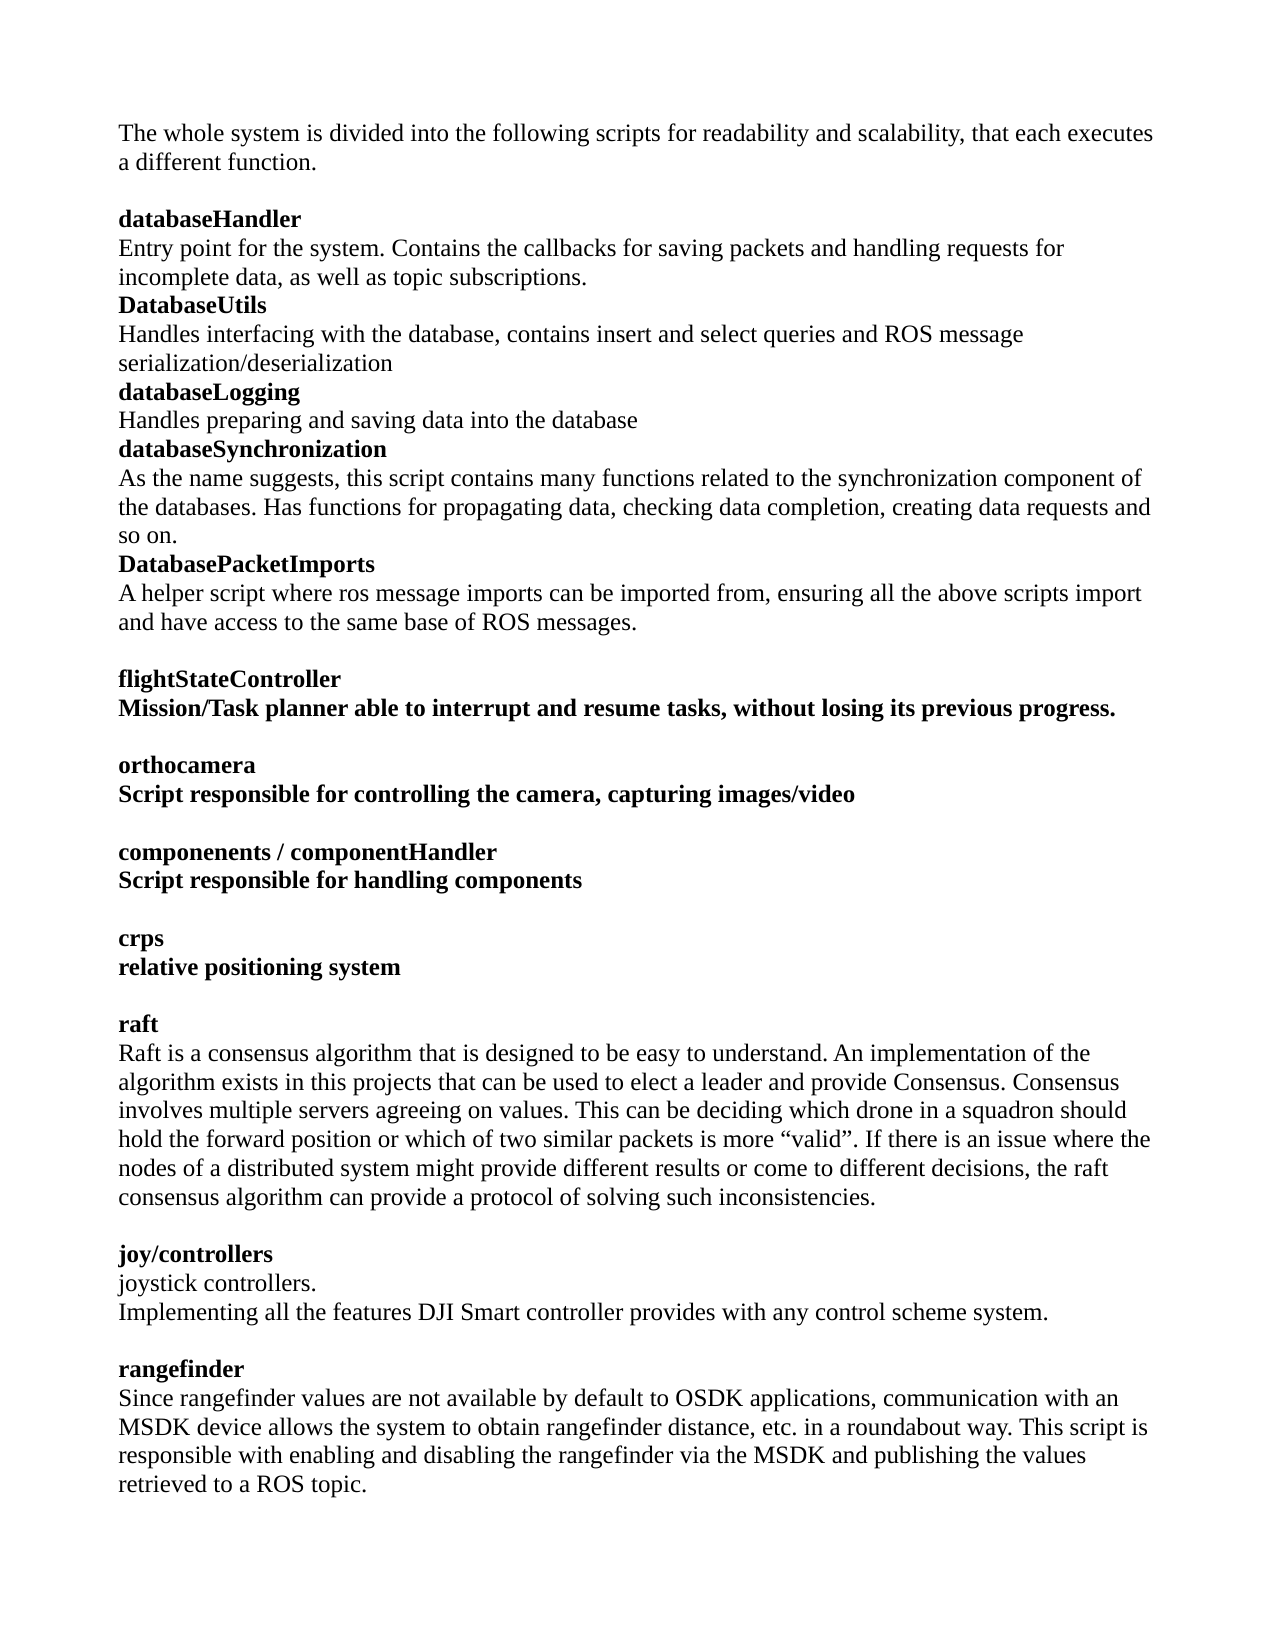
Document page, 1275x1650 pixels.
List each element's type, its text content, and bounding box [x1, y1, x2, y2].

text The whole system is divided into the following scripts for readability and scalability, that each executes a different function. [118, 118, 1157, 176]
text raft [118, 1009, 1157, 1038]
text Implementing all the features DJI Smart controller provides with any control scheme system. [118, 1297, 1157, 1326]
text databaseLogging [118, 377, 1157, 406]
text joystick controllers. [118, 1268, 1157, 1297]
text orthocamera [118, 751, 1157, 779]
text flightStateController [118, 664, 1157, 693]
text joy/controllers [118, 1239, 1157, 1268]
text Handles preparing and saving data into the database [118, 406, 1157, 434]
text rangefinder [118, 1354, 1157, 1383]
text Script responsible for controlling the camera, capturing images/video [118, 779, 1157, 808]
text Entry point for the system. Contains the callbacks for saving packets and handling requests for incomplete data, as well as topic subscriptions. [118, 233, 1157, 291]
text componenents / componentHandler [118, 837, 1157, 866]
text Handles interfacing with the database, contains insert and select queries and ROS message serialization/deserialization [118, 319, 1157, 377]
text databaseSynchronization [118, 434, 1157, 463]
text relative positioning system [118, 952, 1157, 981]
text As the name suggests, this script contains many functions related to the synchronization component of the databases. Has functions for propagating data, checking data completion, creating data requests and so on. [118, 463, 1157, 549]
text Since rangefinder values are not available by default to OSDK applications, communication with an MSDK device allows the system to obtain rangefinder distance, etc. in a roundabout way. This script is responsible with enabling and disabling the rangefinder via the MSDK and publishing the values retrieved to a ROS topic. [118, 1383, 1157, 1498]
text databaseHandler [118, 204, 1157, 233]
text DatabasePacketImports [118, 549, 1157, 578]
text DatabaseUtils [118, 291, 1157, 319]
text Mission/Task planner able to interrupt and resume tasks, without losing its previous progress. [118, 693, 1157, 722]
text Raft is a consensus algorithm that is designed to be easy to understand. An implementation of the algorithm exists in this projects that can be used to elect a leader and provide Consensus. Consensus involves multiple servers agreeing on values. This can be deciding which drone in a squadron should hold the forward position or which of two similar packets is more “valid”. If there is an issue where the nodes of a distributed system might provide different results or come to different decisions, the raft consensus algorithm can provide a protocol of solving such inconsistencies. [118, 1038, 1157, 1211]
text Script responsible for handling components [118, 866, 1157, 894]
text crps [118, 923, 1157, 952]
text A helper script where ros message imports can be imported from, ensuring all the above scripts import and have access to the same base of ROS messages. [118, 578, 1157, 636]
